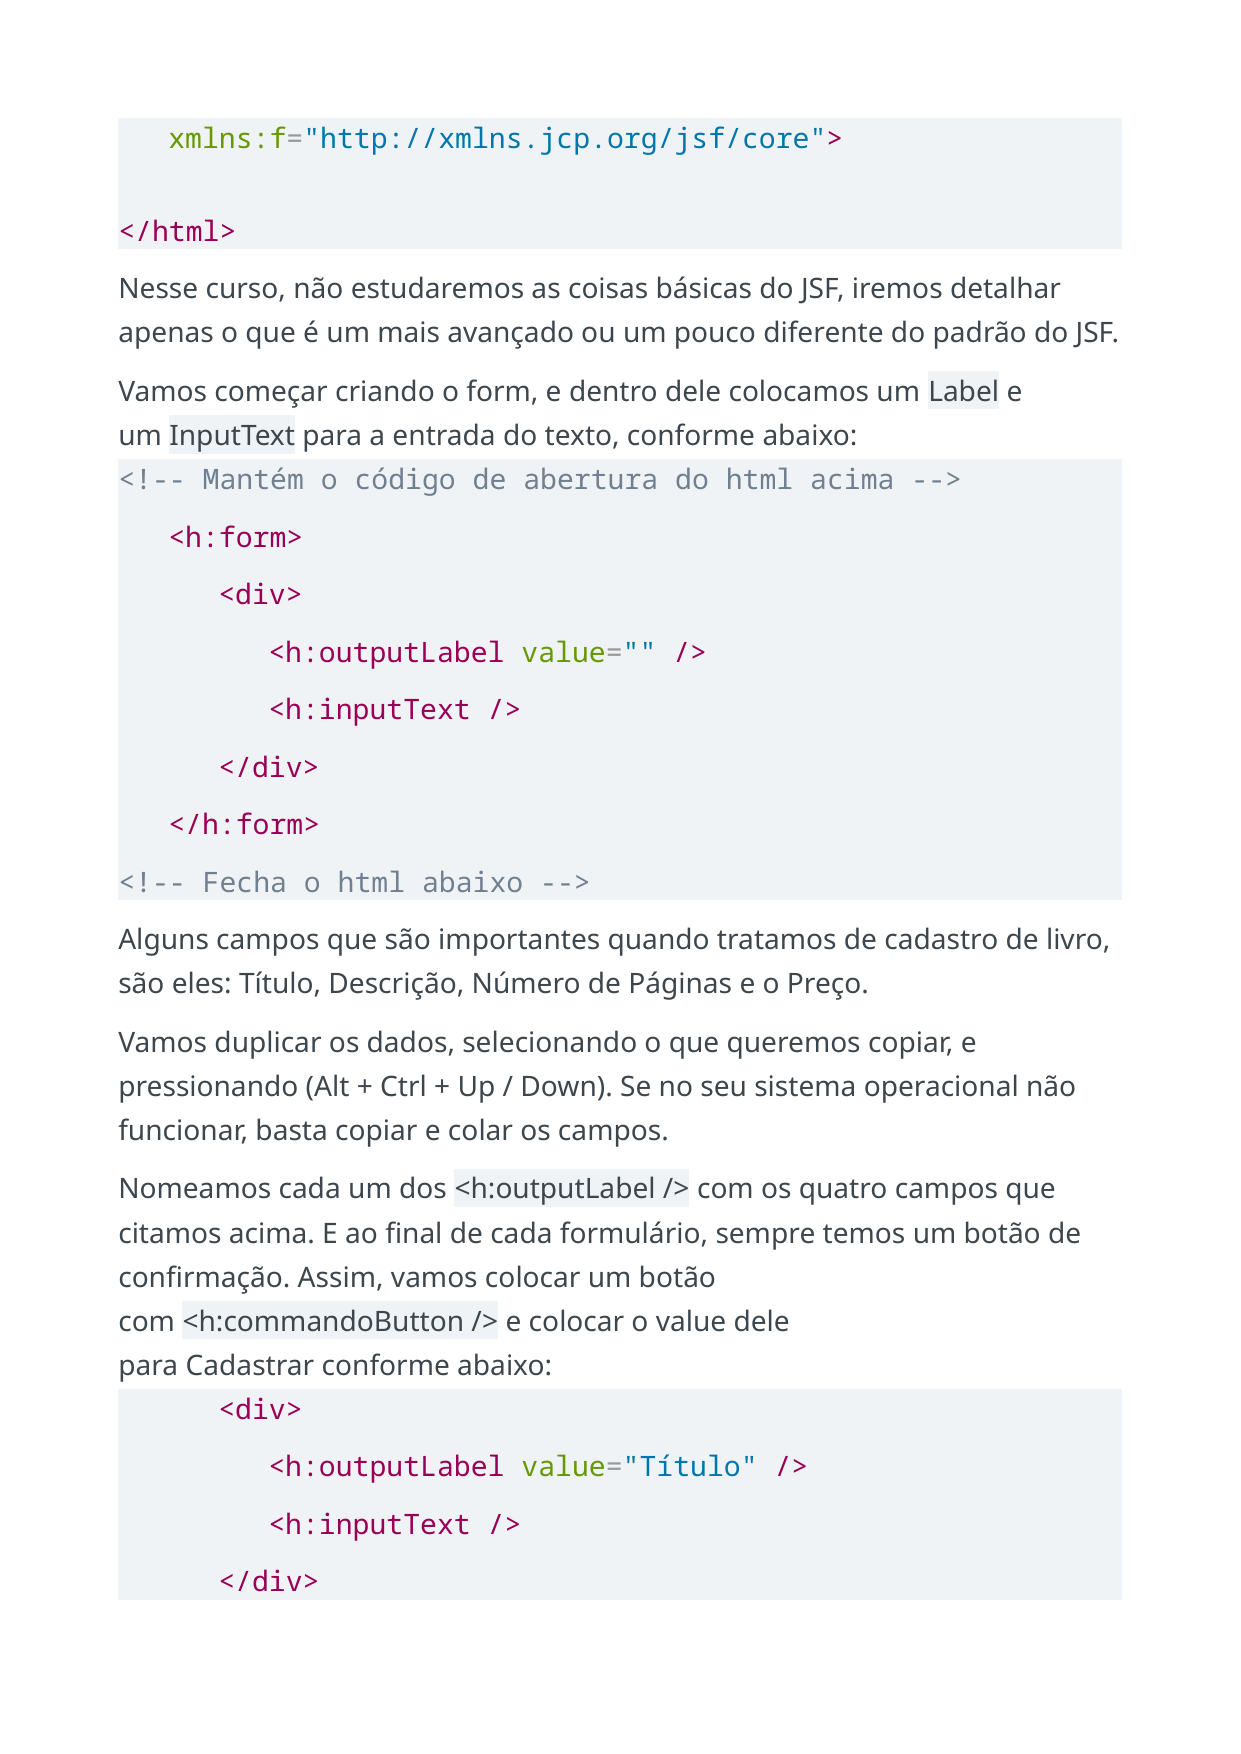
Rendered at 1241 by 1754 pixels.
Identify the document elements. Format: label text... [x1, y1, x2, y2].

text <div> [118, 1389, 1122, 1427]
text </html> [118, 211, 1122, 249]
text <h:form> [118, 517, 1122, 555]
text <!-- Fecha o html abaixo --> [118, 862, 1122, 900]
text </div> [118, 1562, 1122, 1600]
text Vamos duplicar os dados, selecionando o que queremos copiar, e pressionando (Alt + Ctrl + Up / Down). Se no seu sistema operacional não funcionar, basta copiar e colar os campos. [118, 1022, 1122, 1148]
text xmlns:f="http://xmlns.jcp.org/jsf/core"> [118, 118, 1122, 156]
text <!-- Mantém o código de abertura do html acima --> [118, 459, 1122, 498]
text <h:inputText /> [118, 689, 1122, 728]
text <h:outputLabel value="" /> [118, 632, 1122, 670]
text </h:form> [118, 804, 1122, 843]
text <h:inputText /> [118, 1504, 1122, 1542]
text Nesse curso, não estudaremos as coisas básicas do JSF, iremos detalhar apenas o que é um mais avançado ou um pouco diferente do padrão do JSF. [118, 268, 1122, 351]
text Alguns campos que são importantes quando tratamos de cadastro de livro, são eles: Título, Descrição, Número de Páginas e o Preço. [118, 919, 1122, 1002]
text Vamos começar criando o form, e dentro dele colocamos um Label e um InputText para a entrada do texto, conforme abaixo: [118, 371, 1122, 454]
text <div> [118, 574, 1122, 613]
text <h:outputLabel value="Título" /> [118, 1447, 1122, 1485]
text </div> [118, 747, 1122, 785]
text Nomeamos cada um dos <h:outputLabel /> com os quatro campos que citamos acima. E ao final de cada formulário, sempre temos um botão de confirmação. Assim, vamos colocar um botão com <h:commandoButton /> e colocar o value dele para Cadastrar conforme abaixo: [118, 1169, 1122, 1383]
